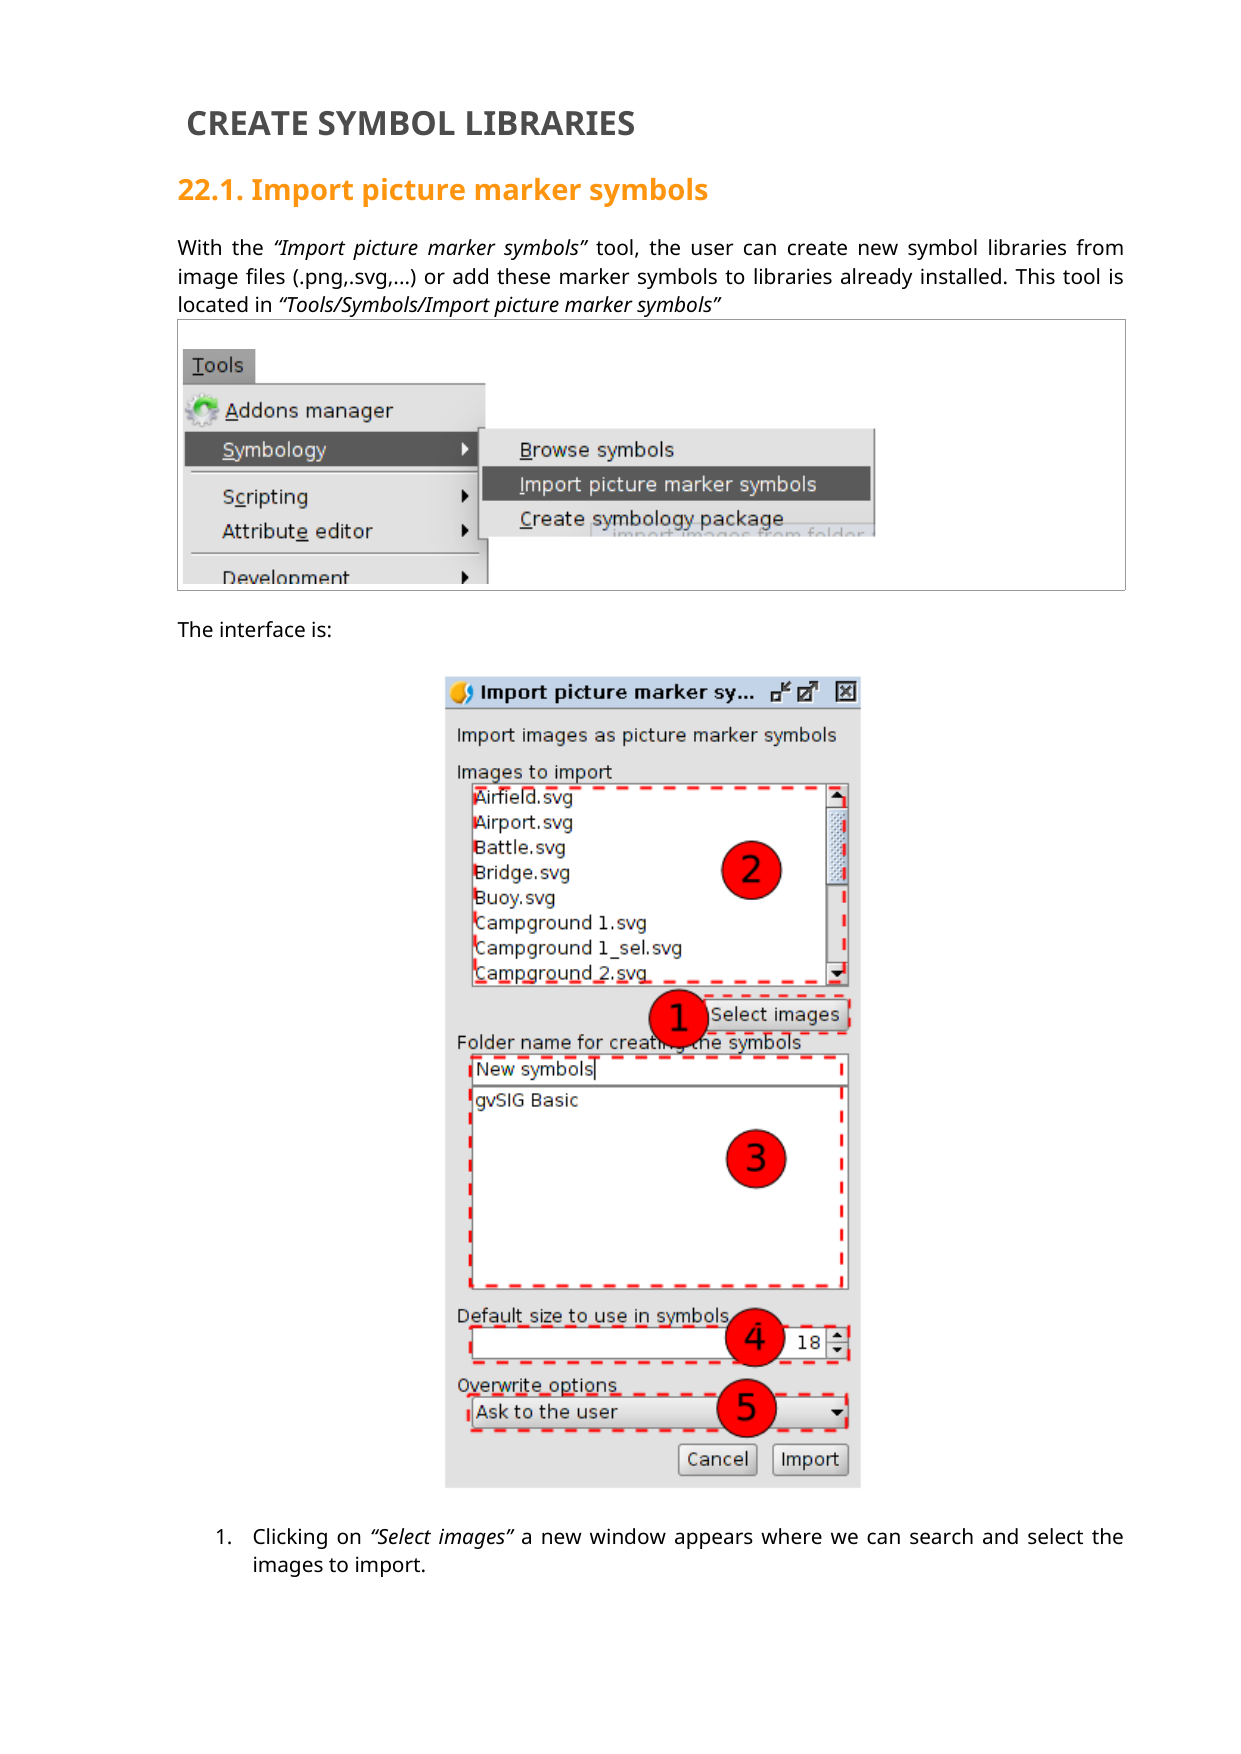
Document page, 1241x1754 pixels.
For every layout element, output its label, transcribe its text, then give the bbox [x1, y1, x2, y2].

picture [438, 668, 864, 1497]
picture [182, 349, 877, 584]
list Clicking on “Select images” a new window appears where we can search and select the images to import. [215, 1522, 1125, 1579]
subtitle 22.1. Import picture marker symbols [177, 169, 1125, 208]
subtitle Create symbol libraries [177, 100, 1125, 145]
table_header [178, 320, 1125, 590]
text With the “Import picture marker symbols” tool, the user can create new symbol libraries from image files (.png,.svg,...) or add these marker symbols to libraries already installed. This tool is located in “Tools/Symbols/Import picture marker symbols” [177, 233, 1125, 319]
text The interface is: [177, 615, 1125, 643]
